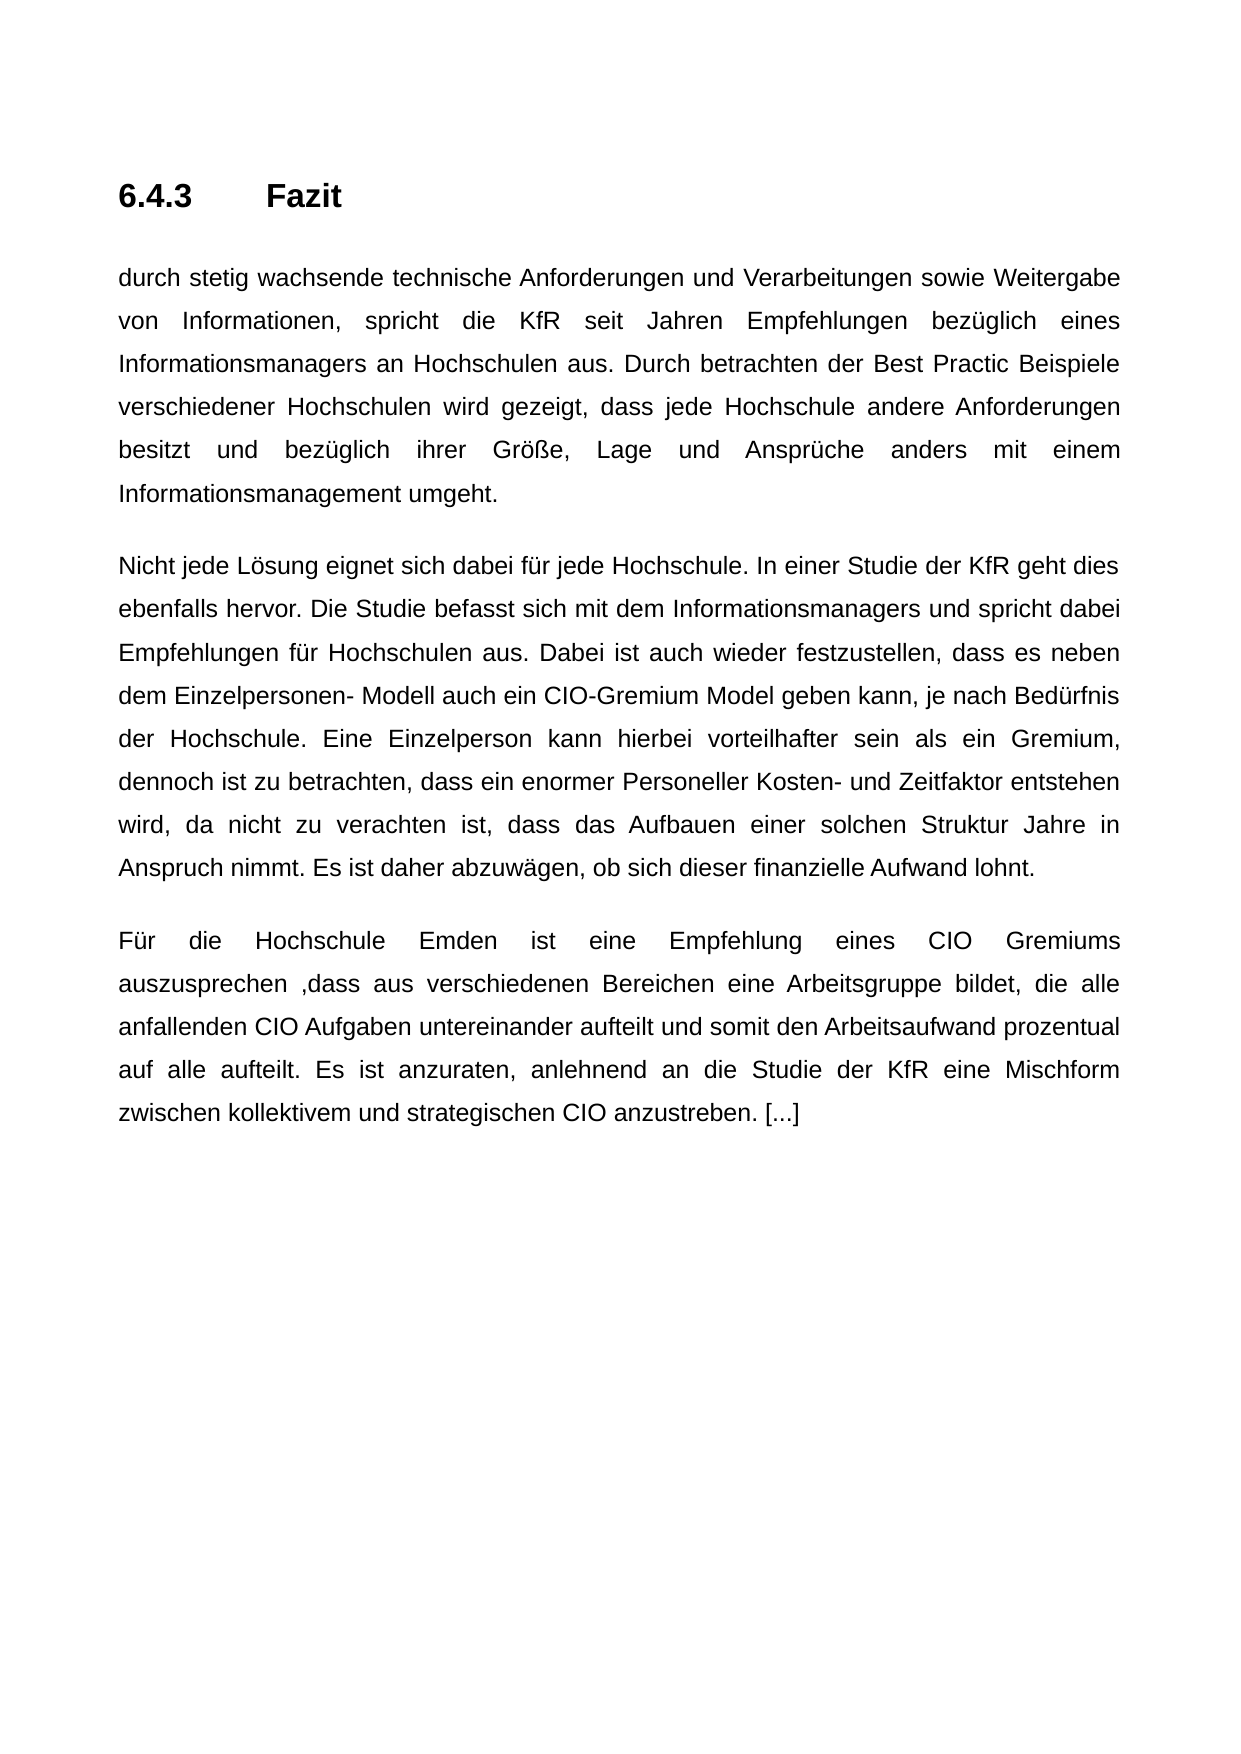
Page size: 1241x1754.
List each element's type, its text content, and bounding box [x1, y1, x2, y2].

text durch stetig wachsende technische Anforderungen und Verarbeitungen sowie Weitergabe von Informationen, spricht die KfR seit Jahren Empfehlungen bezüglich eines Informationsmanagers an Hochschulen aus. Durch betrachten der Best Practic Beispiele verschiedener Hochschulen wird gezeigt, dass jede Hochschule andere Anforderungen besitzt und bezüglich ihrer Größe, Lage und Ansprüche anders mit einem Informationsmanagement umgeht. [118, 263, 1122, 507]
text 6.4.3 Fazit [118, 118, 1122, 214]
text Nicht jede Lösung eignet sich dabei für jede Hochschule. In einer Studie der KfR geht dies ebenfalls hervor. Die Studie befasst sich mit dem Informationsmanagers und spricht dabei Empfehlungen für Hochschulen aus. Dabei ist auch wieder festzustellen, dass es neben dem Einzelpersonen- Modell auch ein CIO-Gremium Model geben kann, je nach Bedürfnis der Hochschule. Eine Einzelperson kann hierbei vorteilhafter sein als ein Gremium, dennoch ist zu betrachten, dass ein enormer Personeller Kosten- und Zeitfaktor entstehen wird, da nicht zu verachten ist, dass das Aufbauen einer solchen Struktur Jahre in Anspruch nimmt. Es ist daher abzuwägen, ob sich dieser finanzielle Aufwand lohnt. [118, 551, 1122, 882]
text Für die Hochschule Emden ist eine Empfehlung eines CIO Gremiums auszusprechen ,dass aus verschiedenen Bereichen eine Arbeitsgruppe bildet, die alle anfallenden CIO Aufgaben untereinander aufteilt und somit den Arbeitsaufwand prozentual auf alle aufteilt. Es ist anzuraten, anlehnend an die Studie der KfR eine Mischform zwischen kollektivem und strategischen CIO anzustreben. [...] [118, 926, 1122, 1127]
